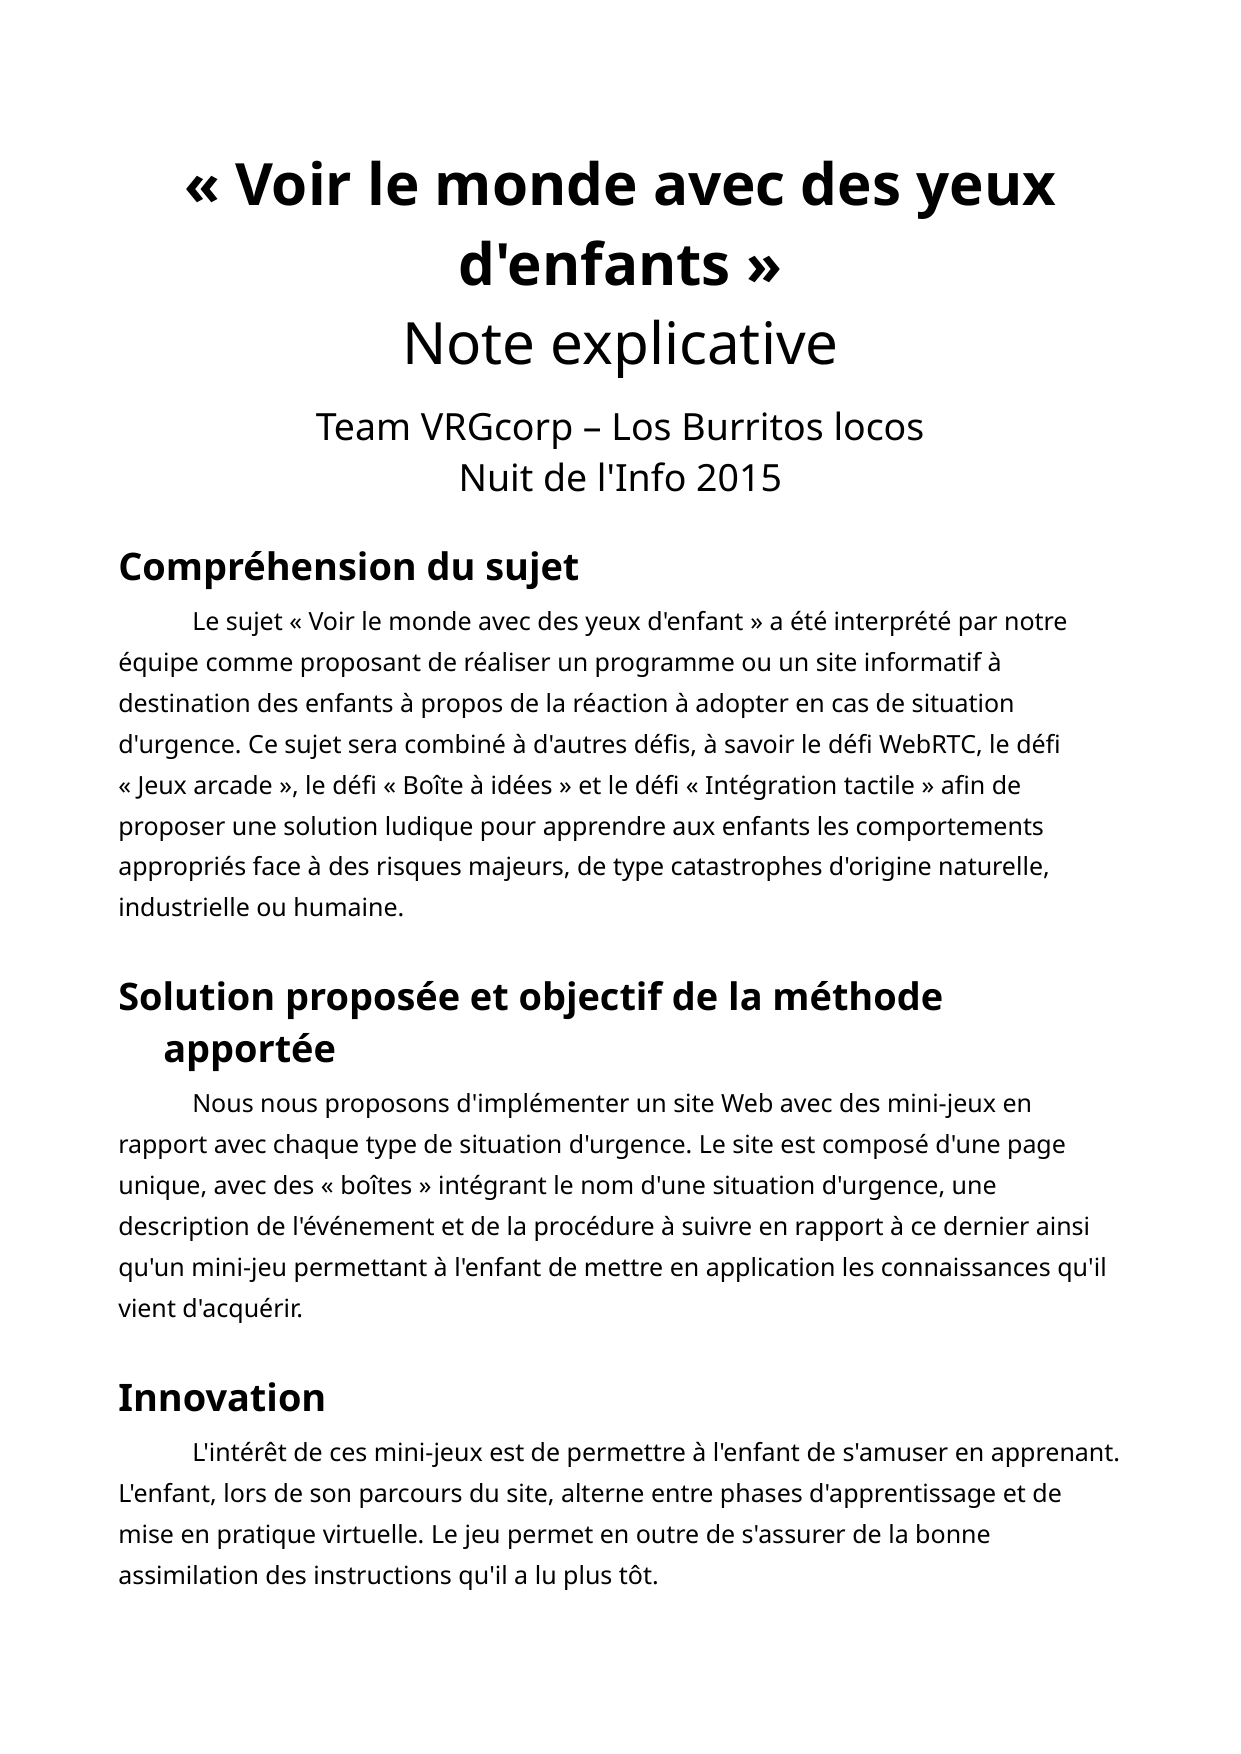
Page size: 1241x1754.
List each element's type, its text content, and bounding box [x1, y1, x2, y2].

subtitle Team VRGcorp – Los Burritos locos Nuit de l'Info 2015 [118, 400, 1122, 502]
subtitle Compréhension du sujet [118, 540, 1122, 592]
title « Voir le monde avec des yeux d'enfants » Note explicative [118, 143, 1122, 382]
text Nous nous proposons d'implémenter un site Web avec des mini-jeux en rapport avec chaque type de situation d'urgence. Le site est composé d'une page unique, avec des « boîtes » intégrant le nom d'une situation d'urgence, une description de l'événement et de la procédure à suivre en rapport à ce dernier ainsi qu'un mini-jeu permettant à l'enfant de mettre en application les connaissances qu'il vient d'acquérir. [118, 1086, 1122, 1324]
subtitle Innovation [118, 1371, 1122, 1422]
text Le sujet « Voir le monde avec des yeux d'enfant » a été interprété par notre équipe comme proposant de réaliser un programme ou un site informatif à destination des enfants à propos de la réaction à adopter en cas de situation d'urgence. Ce sujet sera combiné à d'autres défis, à savoir le défi WebRTC, le défi « Jeux arcade », le défi « Boîte à idées » et le défi « Intégration tactile » afin de proposer une solution ludique pour apprendre aux enfants les comportements appropriés face à des risques majeurs, de type catastrophes d'origine naturelle, industrielle ou humaine. [118, 604, 1122, 924]
subtitle Solution proposée et objectif de la méthode apportée [118, 970, 1122, 1074]
text L'intérêt de ces mini-jeux est de permettre à l'enfant de s'amuser en apprenant. L'enfant, lors de son parcours du site, alterne entre phases d'apprentissage et de mise en pratique virtuelle. Le jeu permet en outre de s'assurer de la bonne assimilation des instructions qu'il a lu plus tôt. [118, 1435, 1122, 1591]
